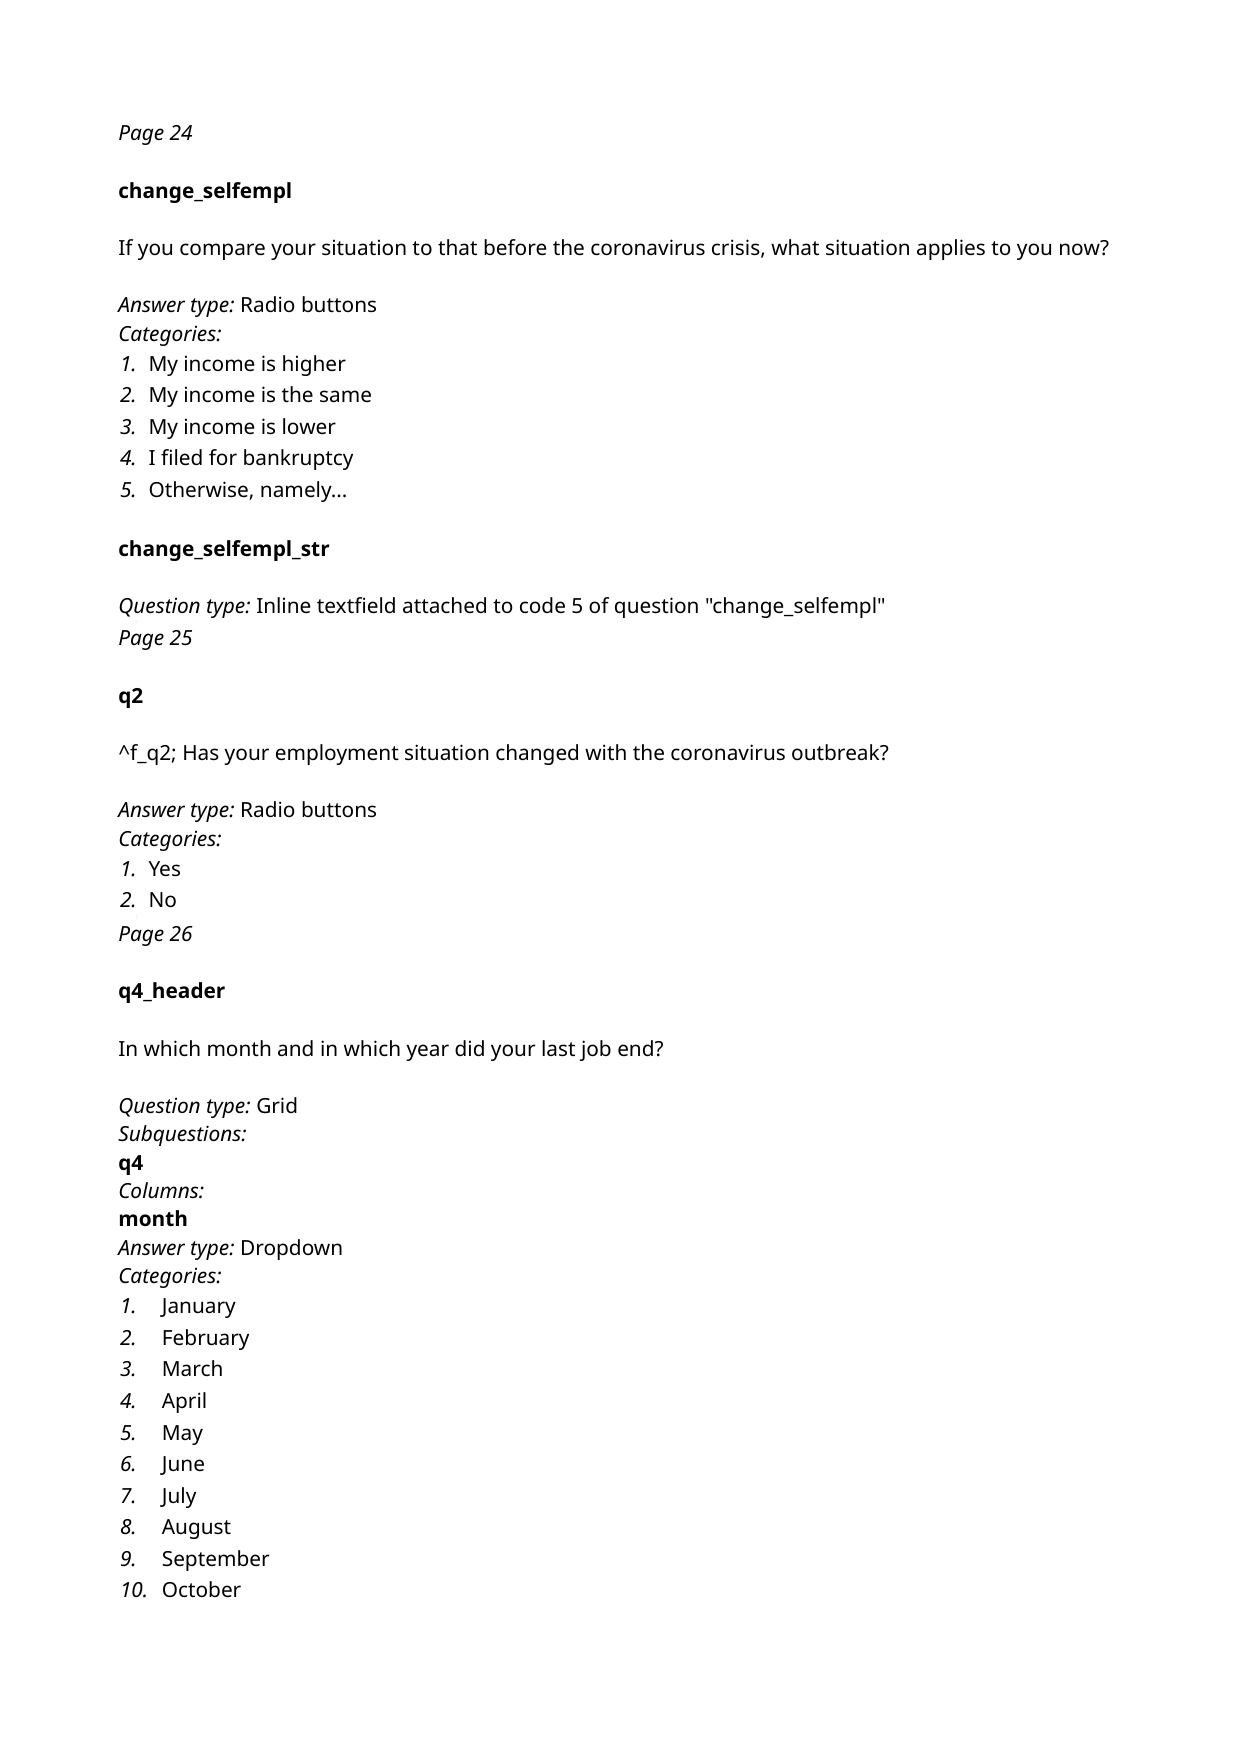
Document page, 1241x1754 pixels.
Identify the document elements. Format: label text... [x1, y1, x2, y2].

table_cell 3. [118, 410, 147, 442]
subtitle q4_header [118, 976, 1122, 1005]
table_cell October [160, 1574, 279, 1605]
text Question type: Grid [118, 1091, 1122, 1119]
text Subquestions: q4 [118, 1119, 1122, 1176]
table_header 1. [118, 347, 147, 379]
table_cell 2. [118, 1321, 160, 1353]
table_header 1. [118, 1290, 160, 1321]
table_cell 9. [118, 1542, 160, 1574]
table_cell June [160, 1448, 279, 1479]
text Categories: [118, 1261, 1122, 1290]
text Question type: Inline textfield attached to code 5 of question "change_selfempl" [118, 592, 1122, 620]
text Columns: month [118, 1176, 1122, 1233]
table_cell February [160, 1321, 279, 1353]
text Categories: [118, 319, 1122, 347]
table_cell March [160, 1353, 279, 1384]
text In which month and in which year did your last job end? [118, 1034, 1122, 1062]
subtitle change_selfempl [118, 176, 1122, 204]
table_cell I filed for bankruptcy [147, 442, 503, 473]
text Page 25 [118, 623, 1122, 652]
table_cell July [160, 1479, 279, 1511]
table_cell 6. [118, 1448, 160, 1479]
table_cell May [160, 1416, 279, 1448]
text Answer type: Dropdown [118, 1233, 1122, 1261]
table_cell 10. [118, 1574, 160, 1605]
table_header My income is higher [147, 347, 503, 379]
table_cell My income is the same [147, 379, 503, 410]
table_cell Otherwise, namely... [147, 473, 503, 505]
text Answer type: Radio buttons [118, 290, 1122, 319]
table_cell 7. [118, 1479, 160, 1511]
table_cell 5. [118, 473, 147, 505]
table_cell April [160, 1385, 279, 1416]
table_cell 2. [118, 884, 147, 915]
text Answer type: Radio buttons [118, 795, 1122, 824]
table_header Yes [147, 852, 195, 884]
table_header January [160, 1290, 279, 1321]
table_cell September [160, 1542, 279, 1574]
subtitle q2 [118, 681, 1122, 709]
table_cell August [160, 1511, 279, 1542]
table_cell 2. [118, 379, 147, 410]
table_cell 3. [118, 1353, 160, 1384]
table_cell No [147, 884, 195, 915]
text Page 26 [118, 919, 1122, 947]
text Categories: [118, 824, 1122, 852]
table_cell 8. [118, 1511, 160, 1542]
text ^f_q2; Has your employment situation changed with the coronavirus outbreak? [118, 738, 1122, 767]
table_cell My income is lower [147, 410, 503, 442]
table_cell 4. [118, 1385, 160, 1416]
table_header 1. [118, 852, 147, 884]
subtitle change_selfempl_str [118, 534, 1122, 562]
table_cell 4. [118, 442, 147, 473]
text If you compare your situation to that before the coronavirus crisis, what situation applies to you now? [118, 233, 1122, 262]
table_cell 5. [118, 1416, 160, 1448]
text Page 24 [118, 118, 1122, 147]
